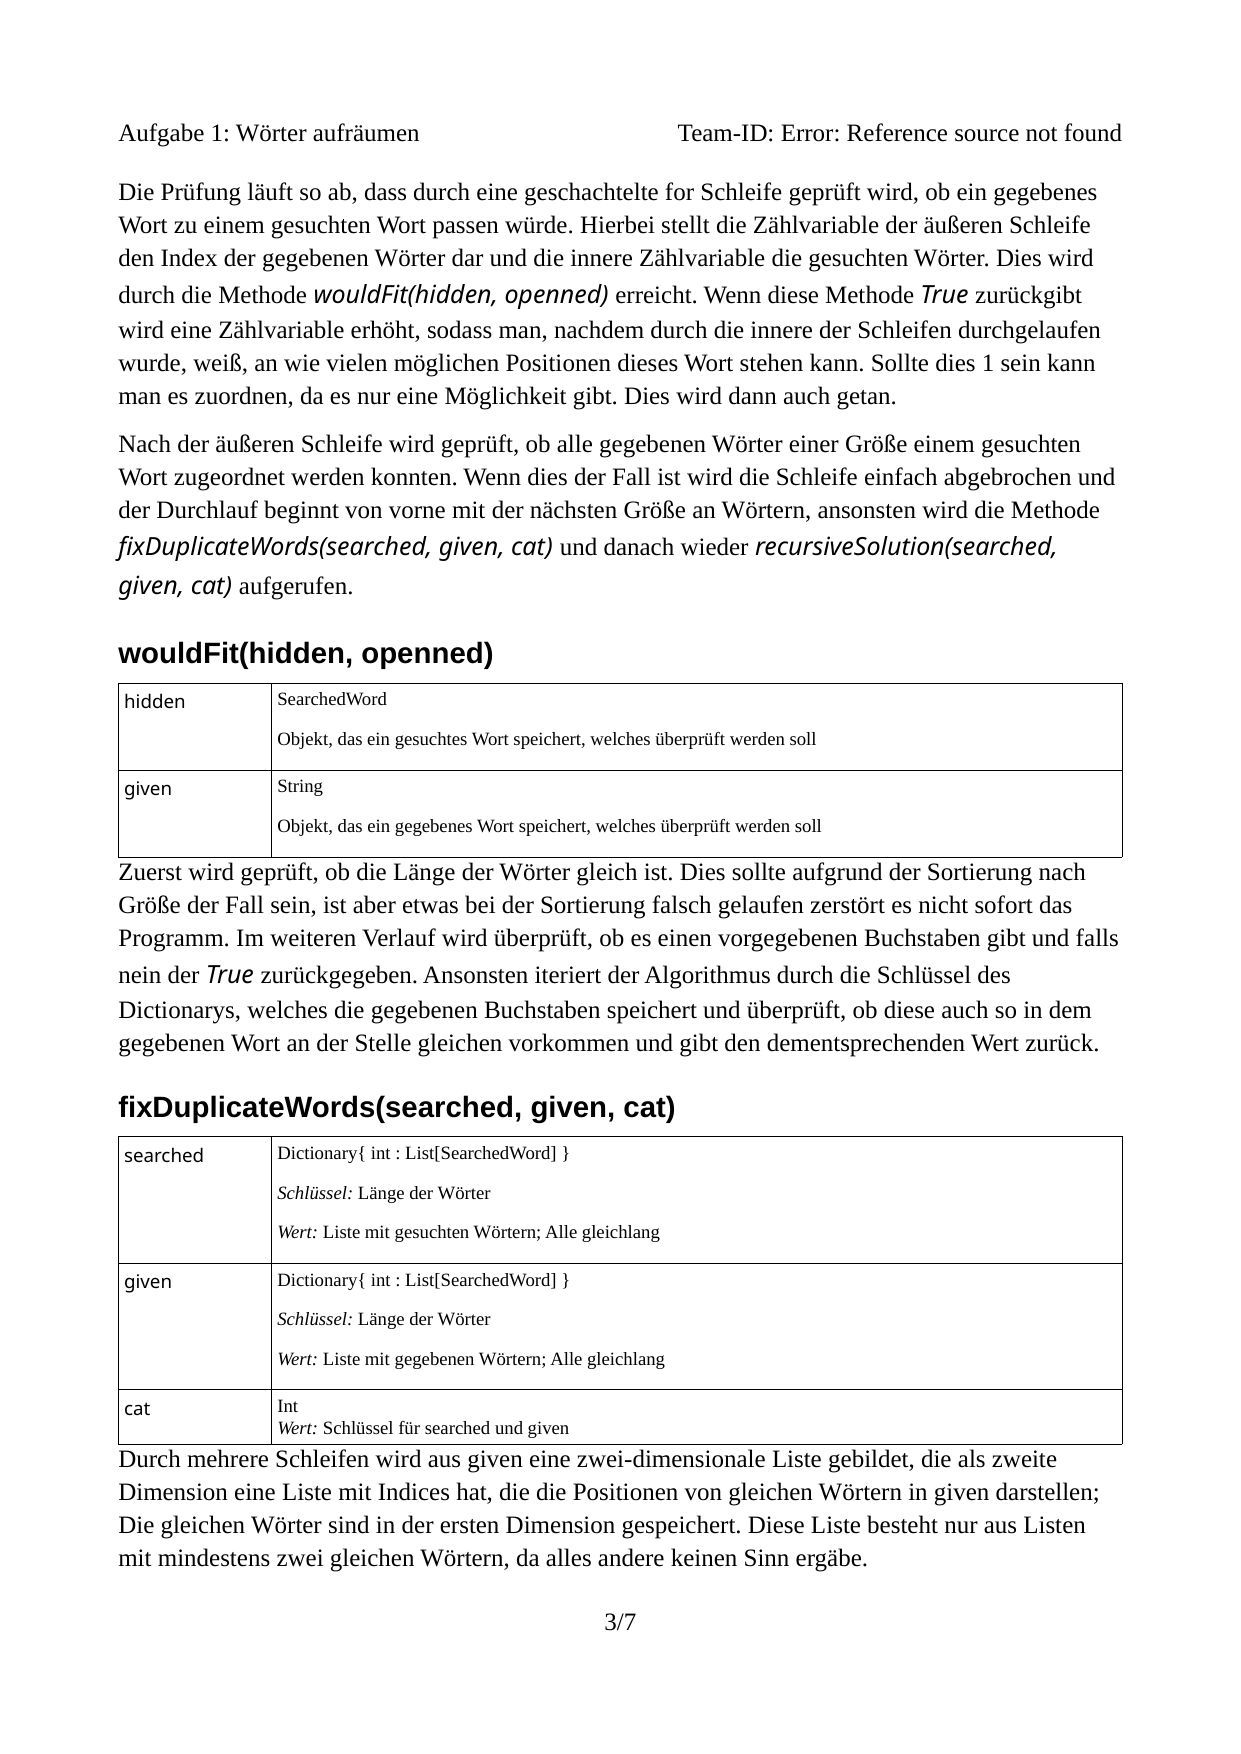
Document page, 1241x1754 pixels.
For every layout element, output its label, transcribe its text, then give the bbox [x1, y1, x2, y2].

text Nach der äußeren Schleife wird geprüft, ob alle gegebenen Wörter einer Größe einem gesuchten Wort zugeordnet werden konnten. Wenn dies der Fall ist wird die Schleife einfach abgebrochen und der Durchlauf beginnt von vorne mit der nächsten Größe an Wörtern, ansonsten wird die Methode fixDuplicateWords(searched, given, cat) und danach wieder recursiveSolution(searched, given, cat) aufgerufen. [118, 429, 1122, 602]
text Die Prüfung läuft so ab, dass durch eine geschachtelte for Schleife geprüft wird, ob ein gegebenes Wort zu einem gesuchten Wort passen würde. Hierbei stellt die Zählvariable der äußeren Schleife den Index der gegebenen Wörter dar und die innere Zählvariable die gesuchten Wörter. Dies wird durch die Methode wouldFit(hidden, openned) erreicht. Wenn diese Methode True zurückgibt wird eine Zählvariable erhöht, sodass man, nachdem durch die innere der Schleifen durchgelaufen wurde, weiß, an wie vielen möglichen Positionen dieses Wort stehen kann. Sollte dies 1 sein kann man es zuordnen, da es nur eine Möglichkeit gibt. Dies wird dann auch getan. [118, 177, 1122, 410]
table_header SearchedWord Objekt, das ein gesuchtes Wort speichert, welches überprüft werden soll [272, 684, 1122, 769]
table_header searched [119, 1137, 271, 1263]
subtitle wouldFit(hidden, openned) [118, 636, 1122, 670]
table_cell String Objekt, das ein gegebenes Wort speichert, welches überprüft werden soll [272, 771, 1122, 857]
table_header hidden [119, 684, 271, 769]
text Zuerst wird geprüft, ob die Länge der Wörter gleich ist. Dies sollte aufgrund der Sortierung nach Größe der Fall sein, ist aber etwas bei der Sortierung falsch gelaufen zerstört es nicht sofort das Programm. Im weiteren Verlauf wird überprüft, ob es einen vorgegebenen Buchstaben gibt und falls nein der True zurückgegeben. Ansonsten iteriert der Algorithmus durch die Schlüssel des Dictionarys, welches die gegebenen Buchstaben speichert und überprüft, ob diese auch so in dem gegebenen Wort an der Stelle gleichen vorkommen und gibt den dementsprechenden Wert zurück. [118, 858, 1122, 1057]
table_cell Dictionary{ int : List[SearchedWord] } Schlüssel: Länge der Wörter Wert: Liste mit gegebenen Wörtern; Alle gleichlang [272, 1264, 1122, 1389]
table_cell given [119, 1264, 271, 1389]
table_cell Int Wert: Schlüssel für searched und given [272, 1390, 1122, 1444]
table_cell given [119, 771, 271, 857]
text Durch mehrere Schleifen wird aus given eine zwei-dimensionale Liste gebildet, die als zweite Dimension eine Liste mit Indices hat, die die Positionen von gleichen Wörtern in given darstellen; Die gleichen Wörter sind in der ersten Dimension gespeichert. Diese Liste besteht nur aus Listen mit mindestens zwei gleichen Wörtern, da alles andere keinen Sinn ergäbe. [118, 1445, 1122, 1572]
table_cell cat [119, 1390, 271, 1444]
subtitle fixDuplicateWords(searched, given, cat) [118, 1090, 1122, 1124]
table_header Dictionary{ int : List[SearchedWord] } Schlüssel: Länge der Wörter Wert: Liste mit gesuchten Wörtern; Alle gleichlang [272, 1137, 1122, 1263]
